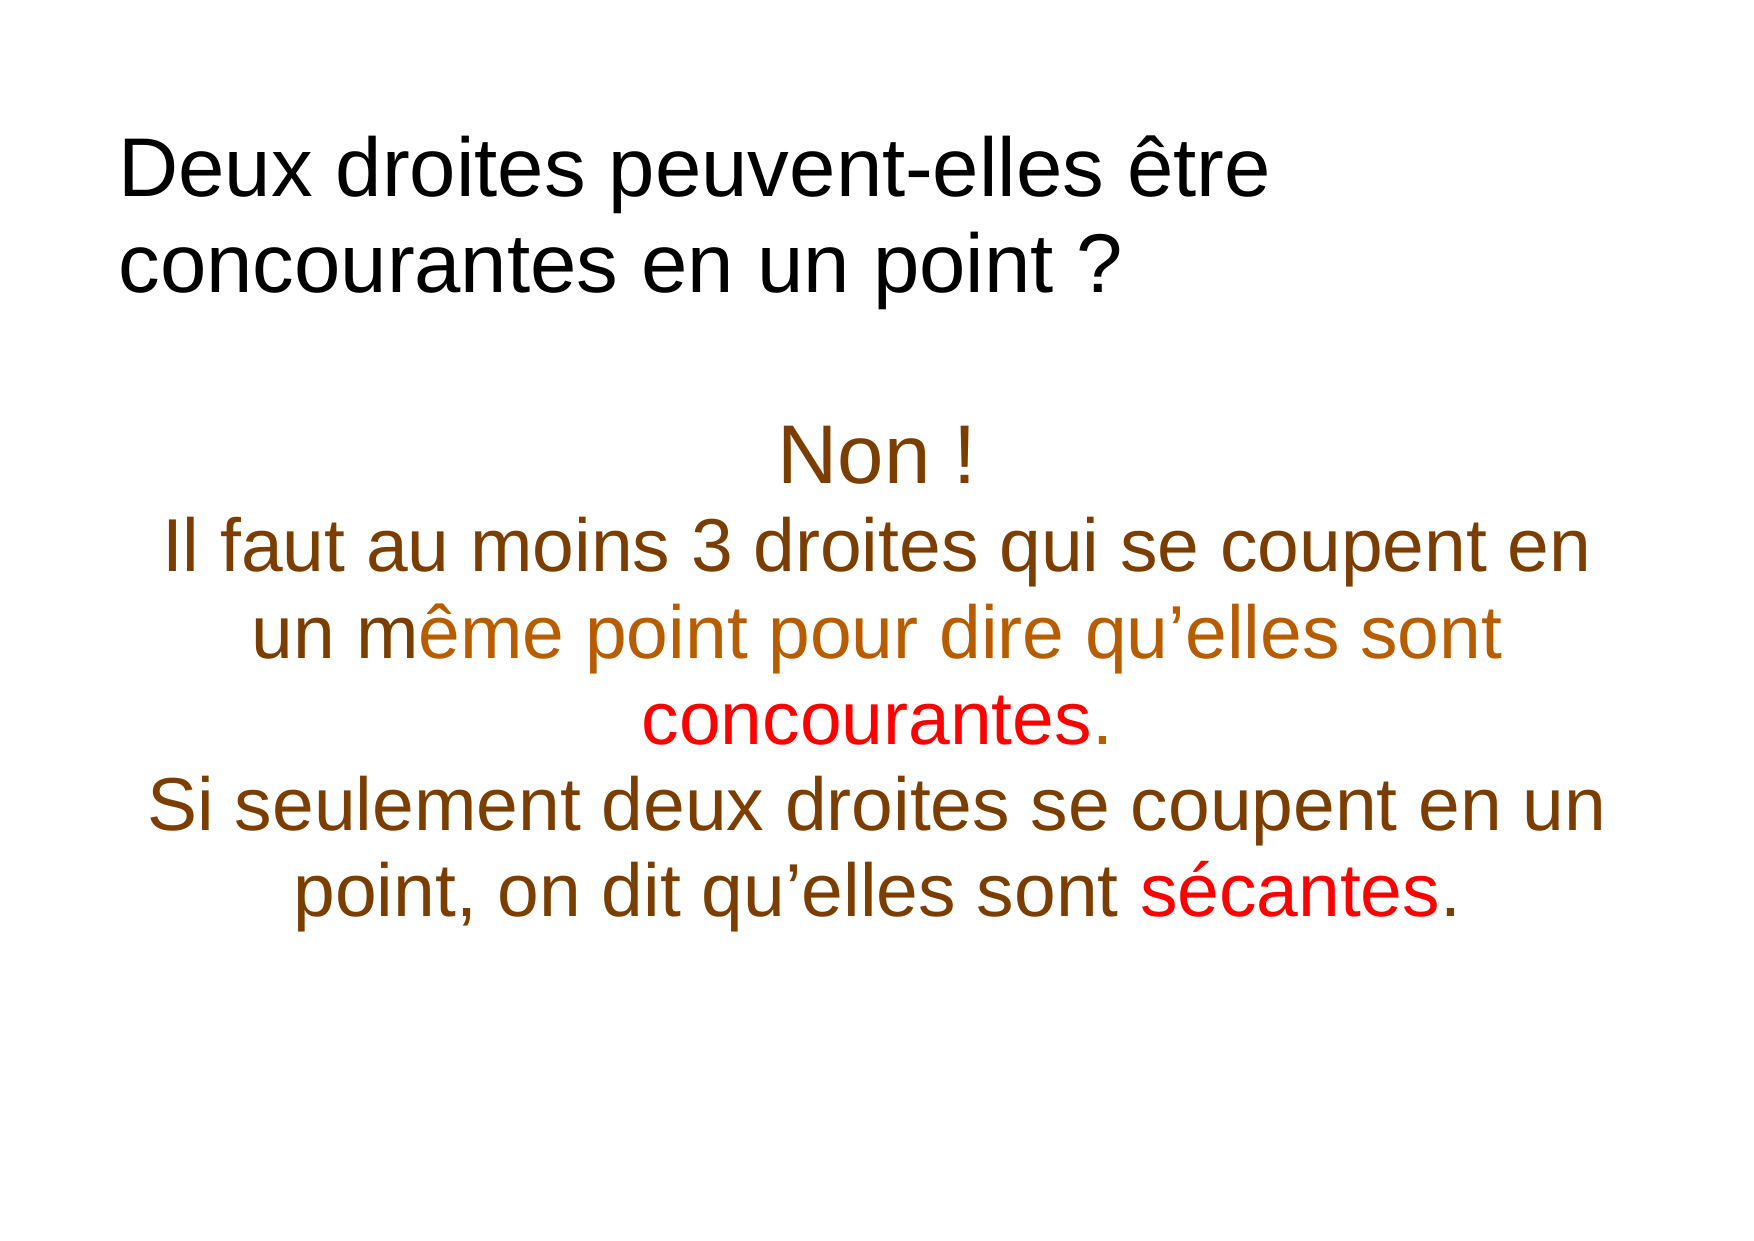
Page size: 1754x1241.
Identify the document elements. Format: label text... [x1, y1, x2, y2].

text Deux droites peuvent-elles être concourantes en un point ? [118, 118, 1636, 310]
text Il faut au moins 3 droites qui se coupent en un même point pour dire qu’elles sont concourantes. [118, 501, 1636, 760]
text Non ! [118, 406, 1636, 501]
text Si seulement deux droites se coupent en un point, on dit qu’elles sont sécantes. [118, 760, 1636, 933]
